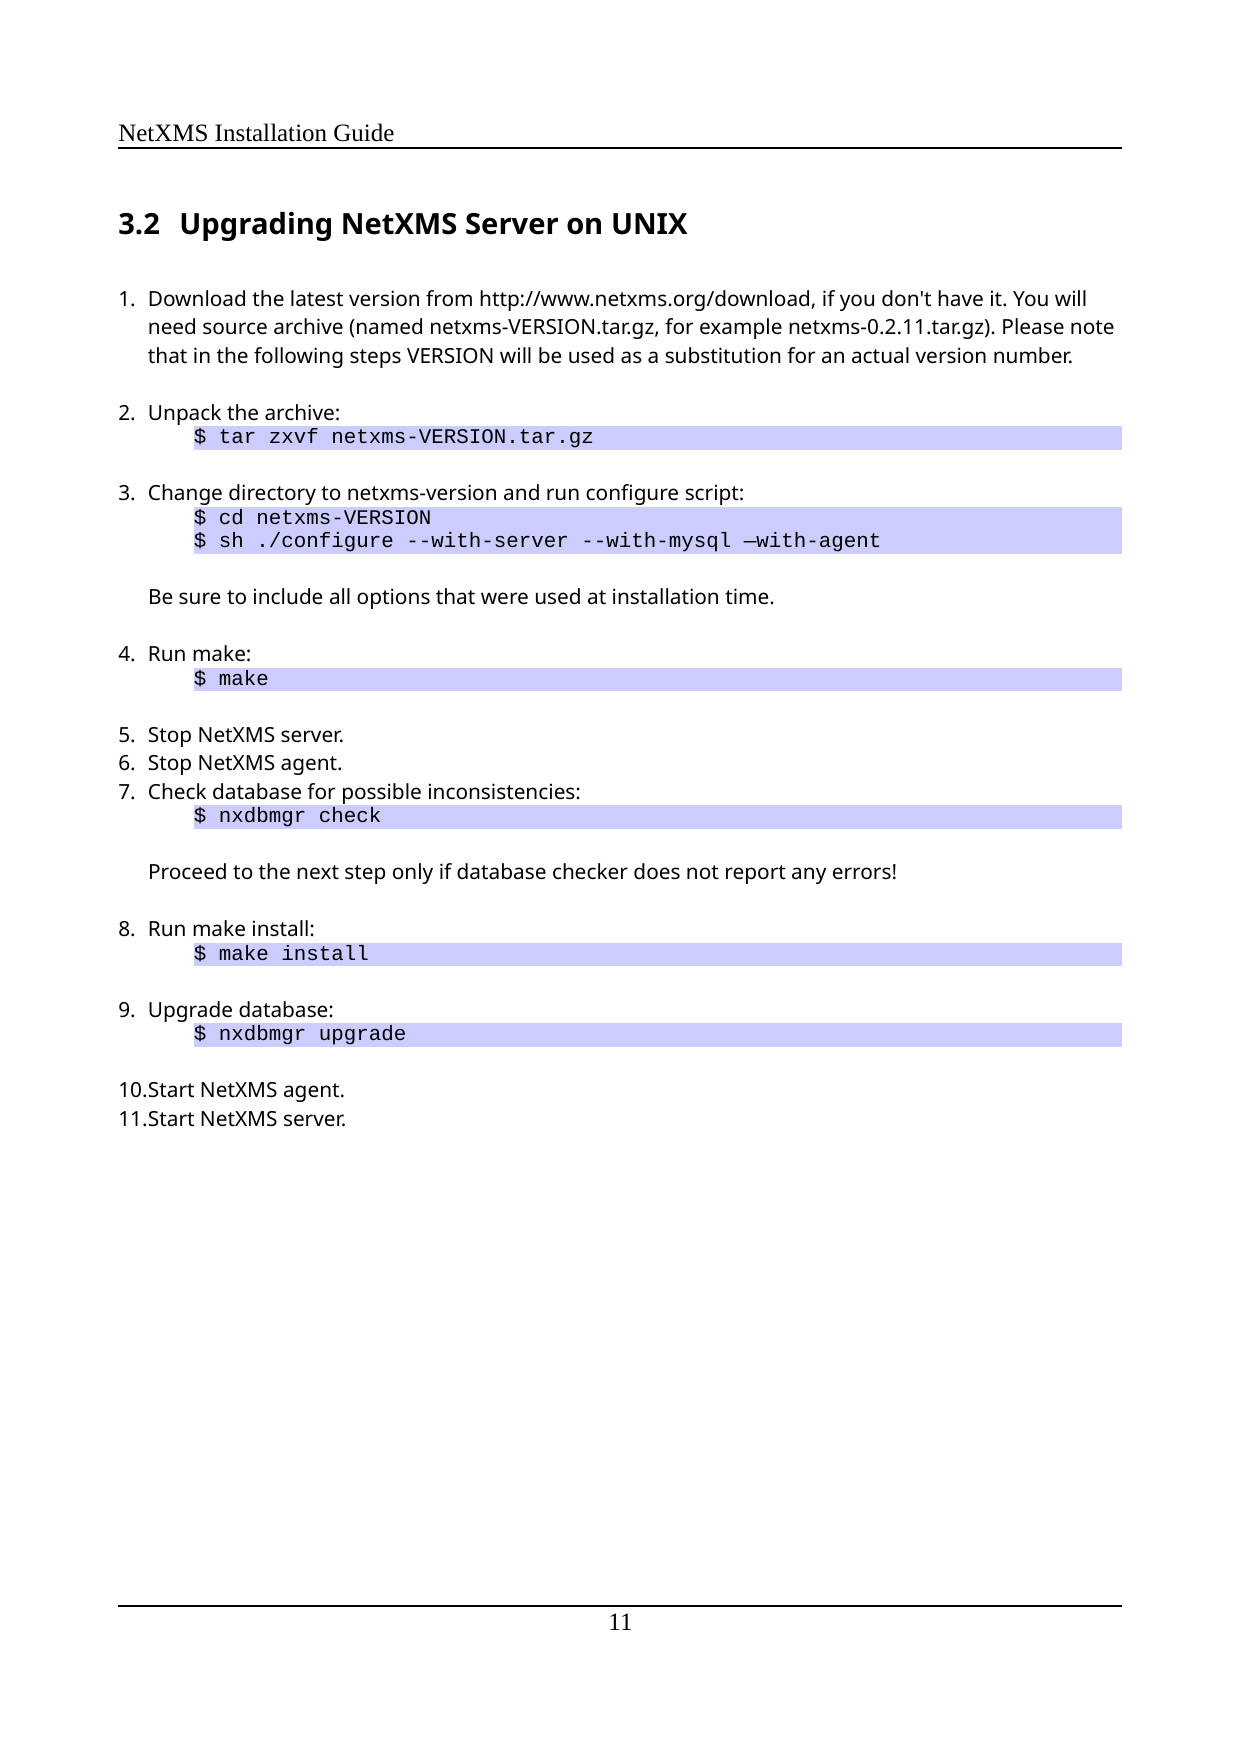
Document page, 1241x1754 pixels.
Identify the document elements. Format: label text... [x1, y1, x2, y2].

list Start NetXMS agent. [118, 1075, 1122, 1104]
list Stop NetXMS agent. [118, 748, 1122, 777]
text $ sh ./configure --with-server --with-mysql —with-agent [194, 530, 1122, 554]
text Be sure to include all options that were used at installation time. [148, 582, 1122, 611]
list Upgrade database: [118, 995, 1122, 1023]
text Proceed to the next step only if database checker does not report any errors! [148, 857, 1122, 886]
list Download the latest version from http://www.netxms.org/download, if you don't have it. You will need source archive (named netxms-VERSION.tar.gz, for example netxms-0.2.11.tar.gz). Please note that in the following steps VERSION will be used as a substitution for an actual version number. [118, 284, 1122, 369]
text $ cd netxms-VERSION [194, 507, 1122, 530]
list Check database for possible inconsistencies: [118, 777, 1122, 805]
list Run make: [118, 639, 1122, 668]
list Change directory to netxms-version and run configure script: [118, 478, 1122, 507]
text $ tar zxvf netxms-VERSION.tar.gz [194, 426, 1122, 450]
list Stop NetXMS server. [118, 720, 1122, 748]
text $ nxdbmgr upgrade [194, 1023, 1122, 1047]
list Start NetXMS server. [118, 1104, 1122, 1132]
text $ nxdbmgr check [194, 805, 1122, 829]
text $ make [194, 668, 1122, 691]
list Unpack the archive: [118, 398, 1122, 426]
list Run make install: [118, 914, 1122, 943]
subtitle Upgrading NetXMS Server on UNIX [118, 203, 1122, 243]
text $ make install [194, 943, 1122, 966]
